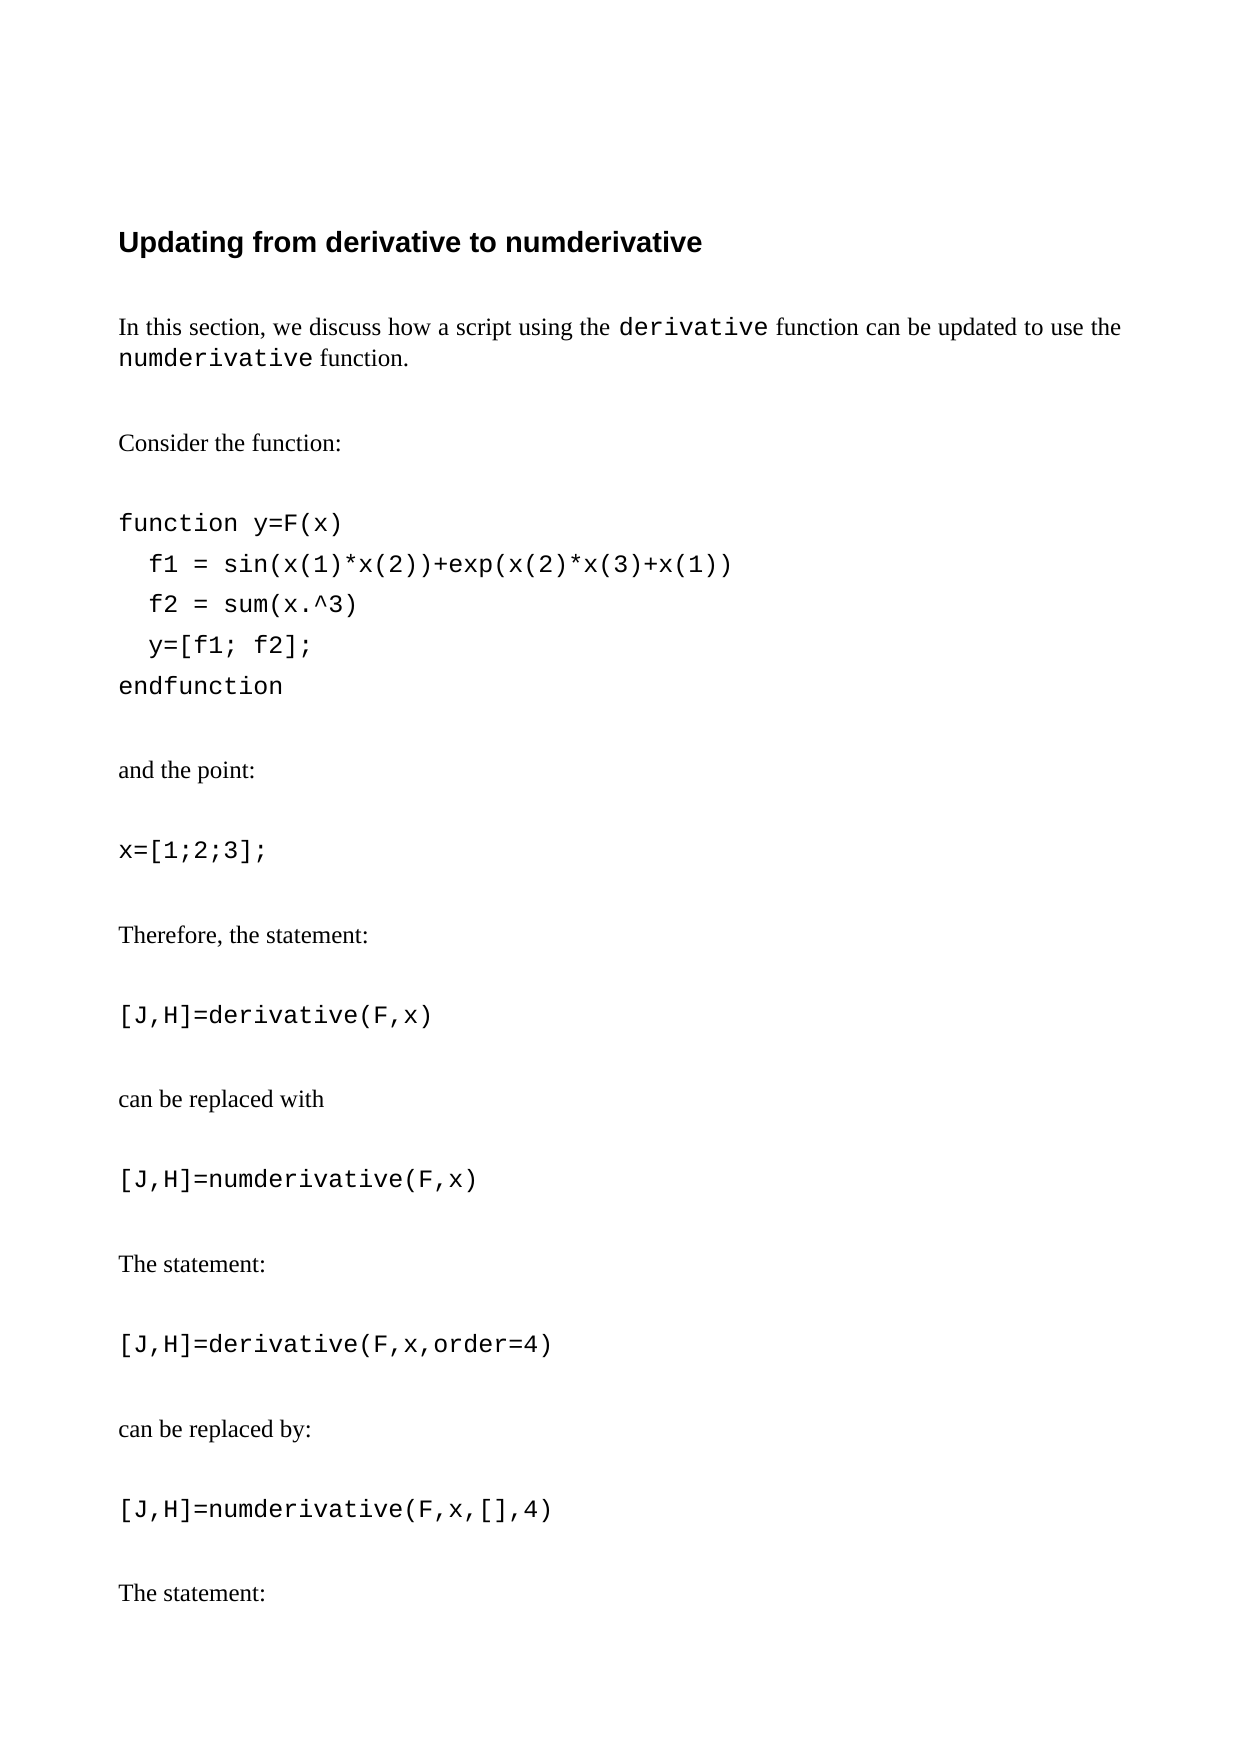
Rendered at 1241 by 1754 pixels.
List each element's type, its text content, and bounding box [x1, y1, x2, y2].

text In this section, we discuss how a script using the derivative function can be updated to use the numderivative function. [118, 312, 1122, 374]
text [J,H]=numderivative(F,x) [118, 1167, 1122, 1195]
text Therefore, the statement: [118, 920, 1122, 949]
text [J,H]=derivative(F,x,order=4) [118, 1332, 1122, 1360]
text can be replaced with [118, 1084, 1122, 1113]
text f2 = sum(x.^3) [118, 592, 1122, 620]
text Consider the function: [118, 428, 1122, 457]
text x=[1;2;3]; [118, 838, 1122, 866]
text [J,H]=derivative(F,x) [118, 1002, 1122, 1031]
text [J,H]=numderivative(F,x,[],4) [118, 1496, 1122, 1524]
text f1 = sin(x(1)*x(2))+exp(x(2)*x(3)+x(1)) [118, 551, 1122, 579]
text y=[f1; f2]; [118, 633, 1122, 661]
text endfunction [118, 674, 1122, 702]
text and the point: [118, 755, 1122, 784]
text function y=F(x) [118, 510, 1122, 539]
text can be replaced by: [118, 1414, 1122, 1442]
subtitle Updating from derivative to numderivative [118, 225, 1122, 259]
text The statement: [118, 1249, 1122, 1278]
text The statement: [118, 1578, 1122, 1607]
